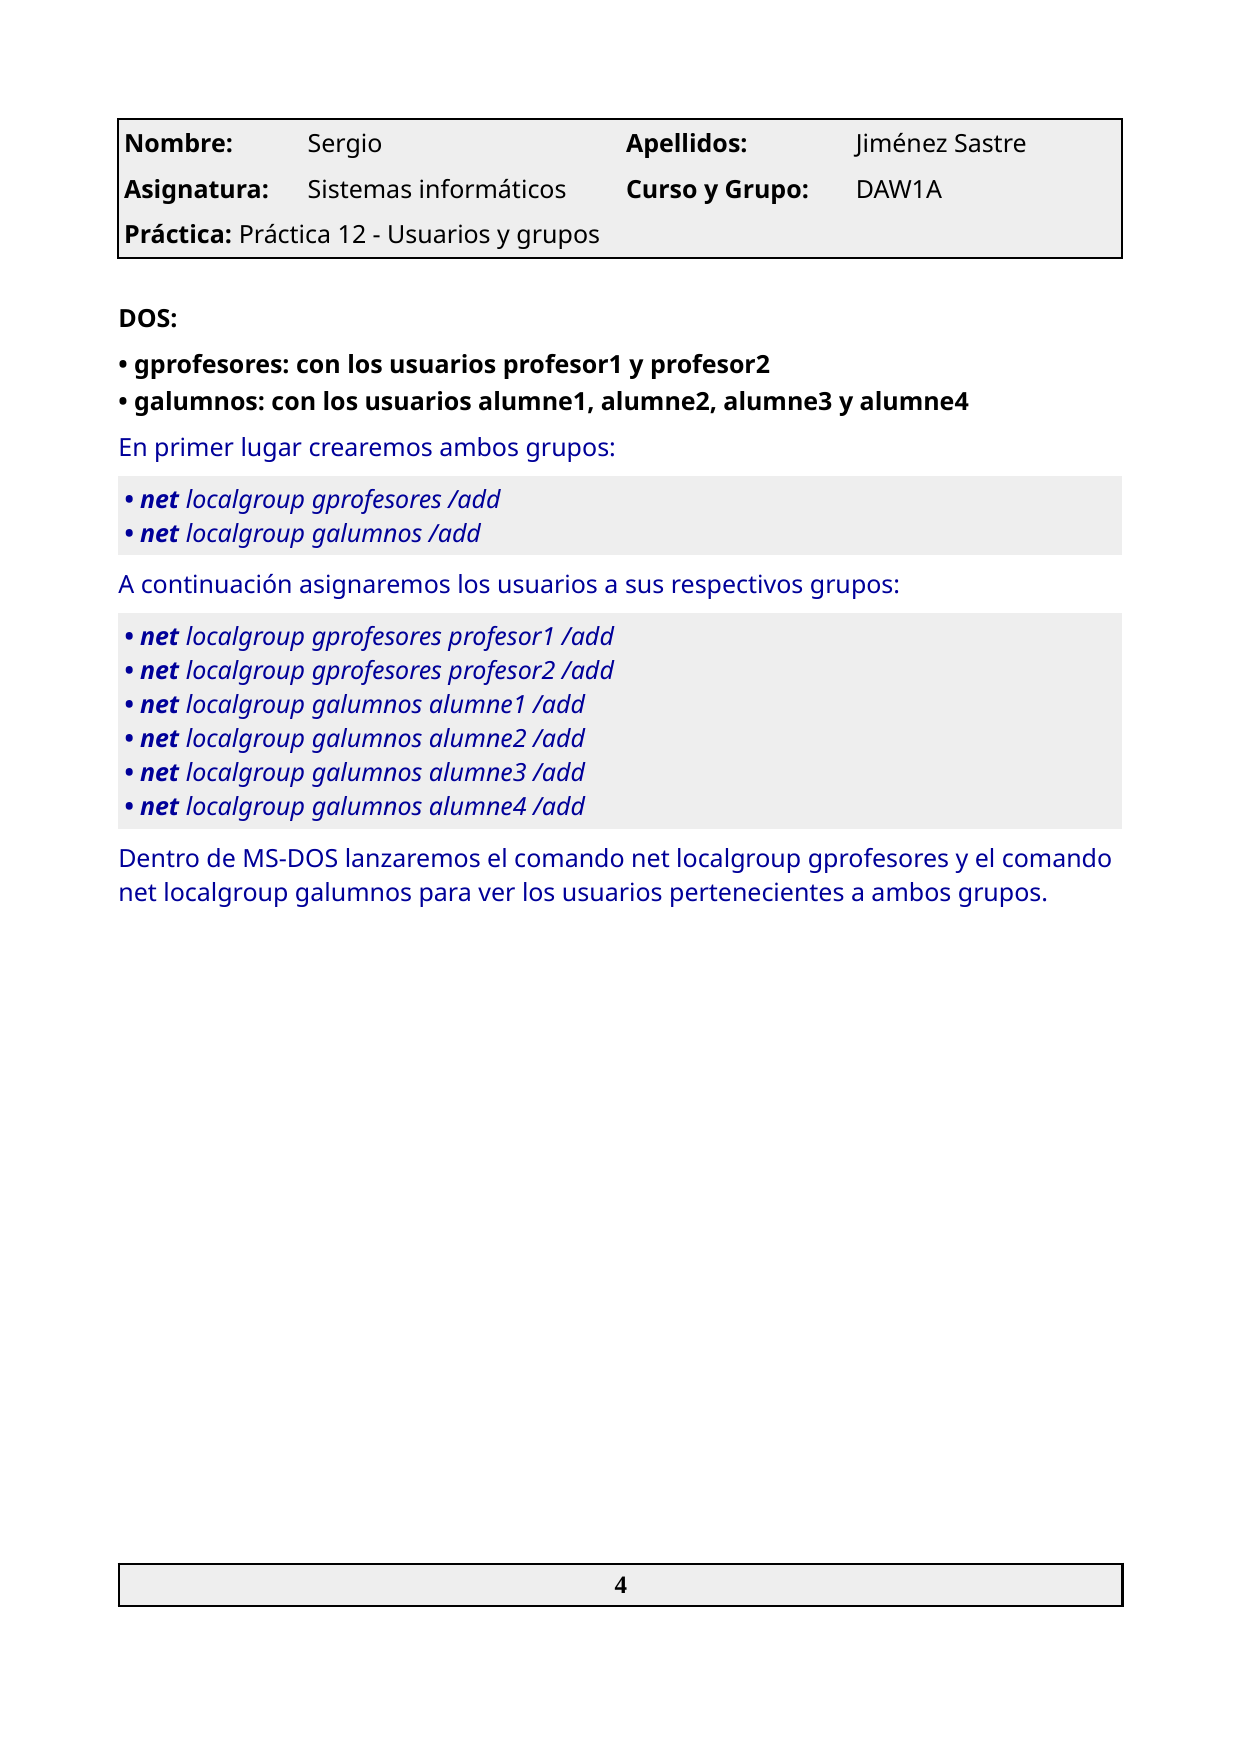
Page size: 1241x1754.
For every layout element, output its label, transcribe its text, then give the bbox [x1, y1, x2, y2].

text En primer lugar crearemos ambos grupos: [118, 430, 1122, 464]
text Dentro de MS-DOS lanzaremos el comando net localgroup gprofesores y el comando net localgroup galumnos para ver los usuarios pertenecientes a ambos grupos. [118, 840, 1122, 908]
text • gprofesores: con los usuarios profesor1 y profesor2 [118, 347, 1122, 381]
text DOS: [118, 301, 1122, 335]
table_header • net localgroup gprofesores /add • net localgroup galumnos /add [118, 476, 1122, 555]
text A continuación asignaremos los usuarios a sus respectivos grupos: [118, 567, 1122, 601]
table_header • net localgroup gprofesores profesor1 /add • net localgroup gprofesores profesor2 /add • net localgroup galumnos alumne1 /add • net localgroup galumnos alumne2 /add • net localgroup galumnos alumne3 /add • net localgroup galumnos alumne4 /add [118, 613, 1122, 829]
text • galumnos: con los usuarios alumne1, alumne2, alumne3 y alumne4 [118, 384, 1122, 418]
